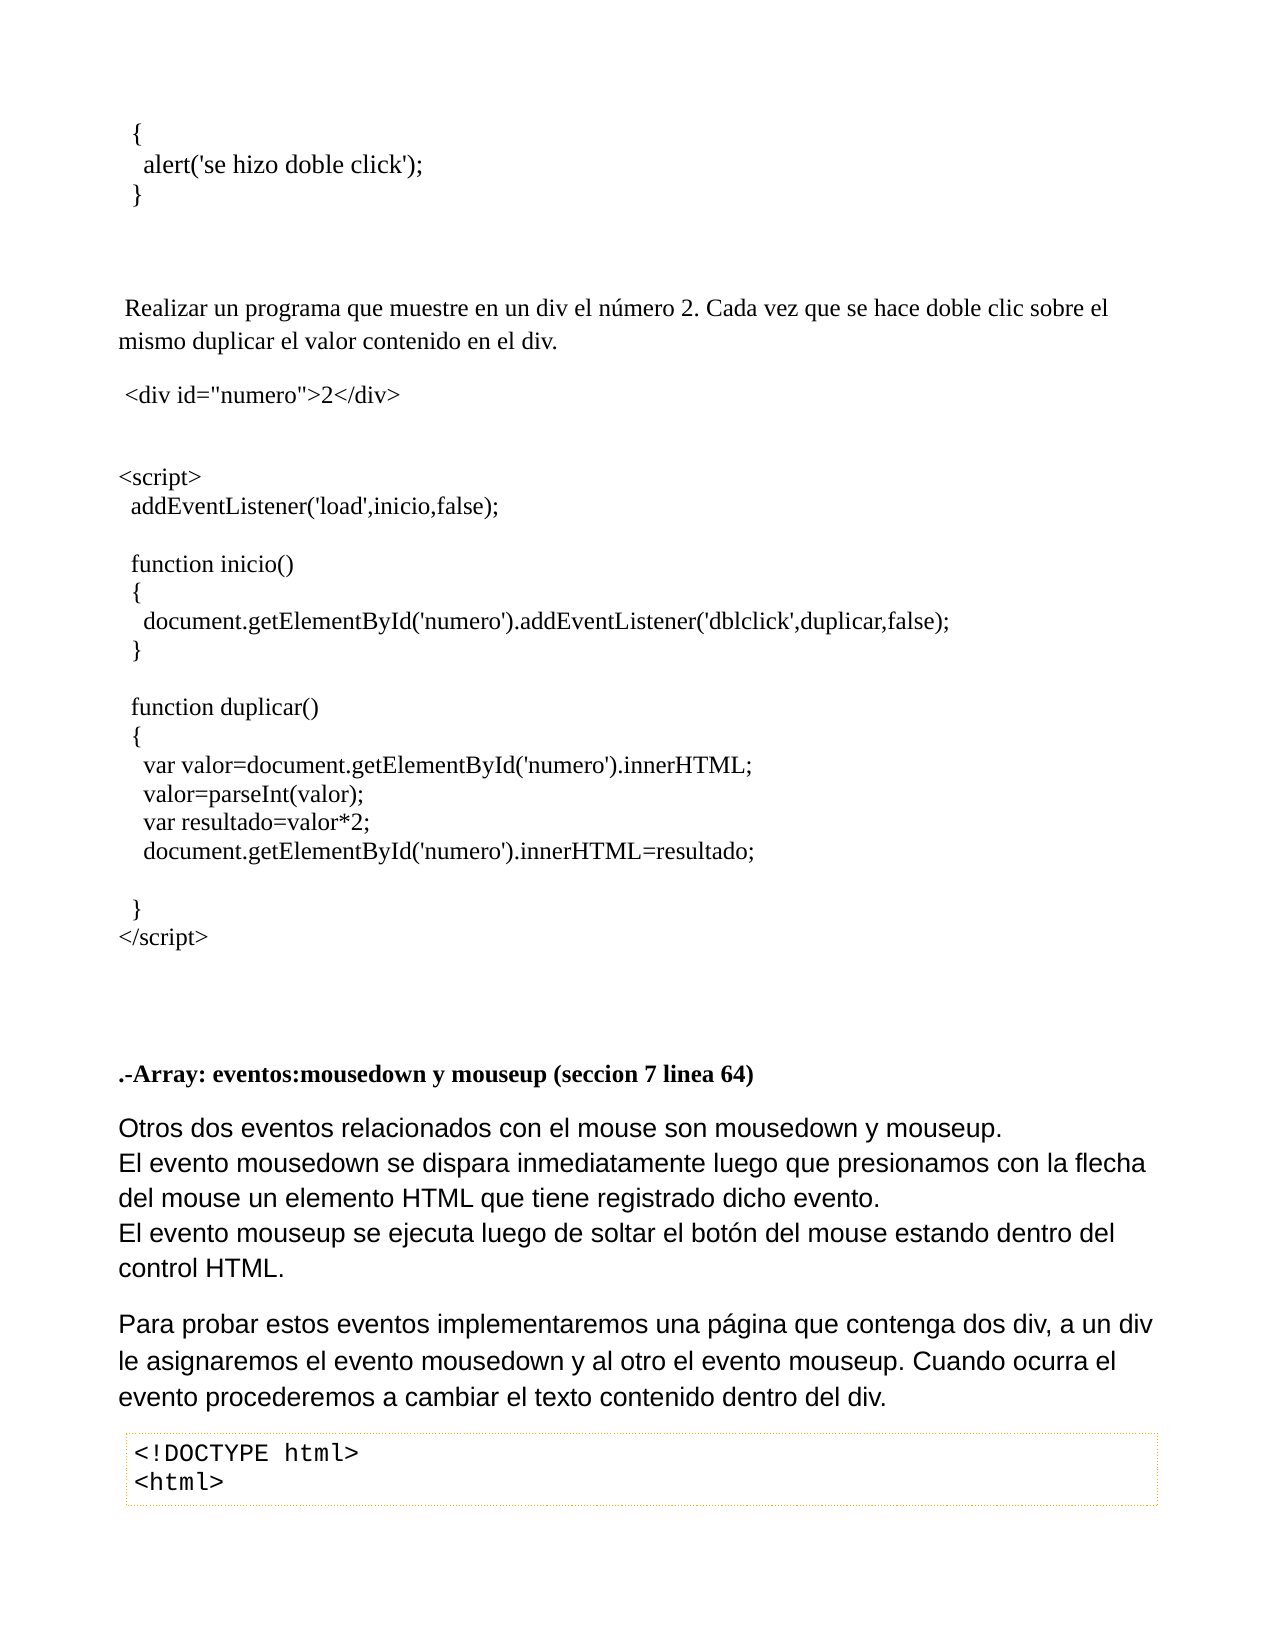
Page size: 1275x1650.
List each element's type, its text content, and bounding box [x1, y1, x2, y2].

text Otros dos eventos relacionados con el mouse son mousedown y mouseup. El evento mousedown se dispara inmediatamente luego que presionamos con la flecha del mouse un elemento HTML que tiene registrado dicho evento. El evento mouseup se ejecuta luego de soltar el botón del mouse estando dentro del control HTML. [118, 1113, 1157, 1283]
text } [118, 179, 1157, 210]
text function inicio() [118, 549, 1157, 577]
text { [118, 118, 1157, 149]
text Para probar estos eventos implementaremos una página que contenga dos div, a un div le asignaremos el evento mousedown y al otro el evento mouseup. Cuando ocurra el evento procederemos a cambiar el texto contenido dentro del div. [118, 1309, 1157, 1412]
text addEventListener('load',inicio,false); [118, 491, 1157, 520]
text <script> [118, 462, 1157, 491]
text <html> [126, 1461, 1157, 1505]
text document.getElementById('numero').addEventListener('dblclick',duplicar,false); [118, 606, 1157, 635]
text { [118, 577, 1157, 606]
text var resultado=valor*2; [118, 807, 1157, 836]
text { [118, 721, 1157, 750]
text Realizar un programa que muestre en un div el número 2. Cada vez que se hace doble clic sobre el mismo duplicar el valor contenido en el div. [118, 293, 1157, 355]
text alert('se hizo doble click'); [118, 149, 1157, 179]
text </script> [118, 922, 1157, 951]
text function duplicar() [118, 692, 1157, 721]
text } [118, 635, 1157, 664]
text <!DOCTYPE html> [126, 1433, 1157, 1461]
text } [118, 894, 1157, 922]
text <div id="numero">2</div> [118, 380, 1157, 409]
text valor=parseInt(valor); [118, 779, 1157, 807]
text .-Array: eventos:mousedown y mouseup (seccion 7 linea 64) [118, 1059, 1157, 1088]
text var valor=document.getElementById('numero').innerHTML; [118, 750, 1157, 779]
text document.getElementById('numero').innerHTML=resultado; [118, 836, 1157, 865]
